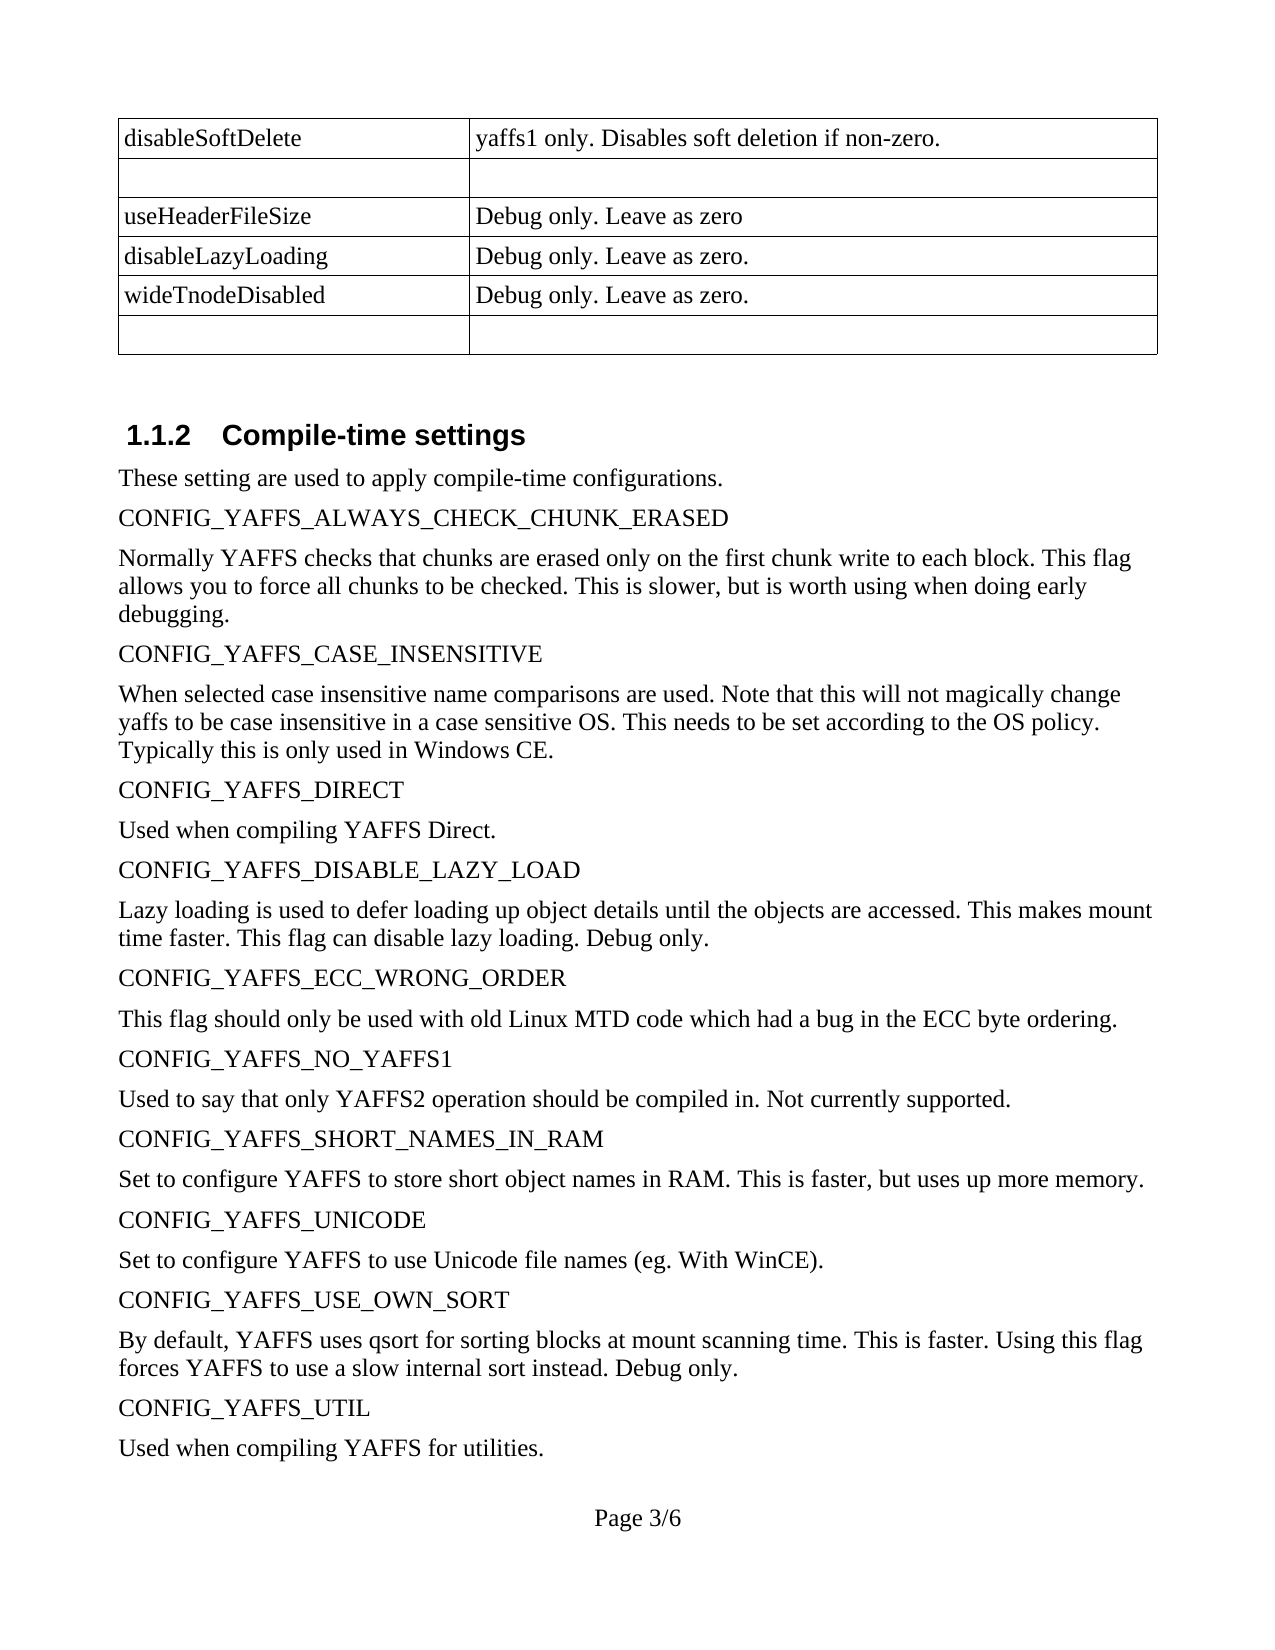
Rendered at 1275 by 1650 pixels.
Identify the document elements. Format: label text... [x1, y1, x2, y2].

table_cell Debug only. Leave as zero [470, 198, 1157, 236]
table_cell Debug only. Leave as zero. [470, 276, 1157, 314]
text Set to configure YAFFS to store short object names in RAM. This is faster, but uses up more memory. [118, 1166, 1157, 1193]
text These setting are used to apply compile-time configurations. [118, 464, 1157, 492]
table_cell wideTnodeDisabled [119, 276, 469, 314]
text Used to say that only YAFFS2 operation should be compiled in. Not currently supported. [118, 1085, 1157, 1113]
text When selected case insensitive name comparisons are used. Note that this will not magically change yaffs to be case insensitive in a case sensitive OS. This needs to be set according to the OS policy. Typically this is only used in Windows CE. [118, 680, 1157, 763]
text Lazy loading is used to defer loading up object details until the objects are accessed. This makes mount time faster. This flag can disable lazy loading. Debug only. [118, 897, 1157, 952]
text By default, YAFFS uses qsort for sorting blocks at mount scanning time. This is faster. Using this flag forces YAFFS to use a slow internal sort instead. Debug only. [118, 1326, 1157, 1382]
text Normally YAFFS checks that chunks are erased only on the first chunk write to each block. This flag allows you to force all chunks to be checked. This is slower, but is worth using when doing early debugging. [118, 544, 1157, 628]
table_cell [119, 159, 469, 197]
text Used when compiling YAFFS for utilities. [118, 1434, 1157, 1462]
table_cell yaffs1 only. Disables soft deletion if non-zero. [470, 119, 1157, 157]
table_cell [119, 316, 469, 354]
subtitle Compile-time settings [118, 419, 1157, 452]
text CONFIG_YAFFS_SHORT_NAMES_IN_RAM [118, 1125, 1157, 1153]
text CONFIG_YAFFS_DISABLE_LAZY_LOAD [118, 856, 1157, 884]
table_cell Debug only. Leave as zero. [470, 237, 1157, 275]
text CONFIG_YAFFS_NO_YAFFS1 [118, 1045, 1157, 1073]
text CONFIG_YAFFS_CASE_INSENSITIVE [118, 640, 1157, 668]
table_cell disableSoftDelete [119, 119, 469, 157]
text This flag should only be used with old Linux MTD code which had a bug in the ECC byte ordering. [118, 1005, 1157, 1032]
text CONFIG_YAFFS_USE_OWN_SORT [118, 1286, 1157, 1314]
text CONFIG_YAFFS_ECC_WRONG_ORDER [118, 964, 1157, 992]
table_cell [470, 159, 1157, 197]
text CONFIG_YAFFS_ALWAYS_CHECK_CHUNK_ERASED [118, 504, 1157, 532]
text Set to configure YAFFS to use Unicode file names (eg. With WinCE). [118, 1246, 1157, 1274]
text CONFIG_YAFFS_UTIL [118, 1394, 1157, 1422]
table_cell useHeaderFileSize [119, 198, 469, 236]
table_cell disableLazyLoading [119, 237, 469, 275]
text Used when compiling YAFFS Direct. [118, 816, 1157, 844]
table_cell [470, 316, 1157, 354]
text CONFIG_YAFFS_UNICODE [118, 1206, 1157, 1233]
text CONFIG_YAFFS_DIRECT [118, 776, 1157, 804]
